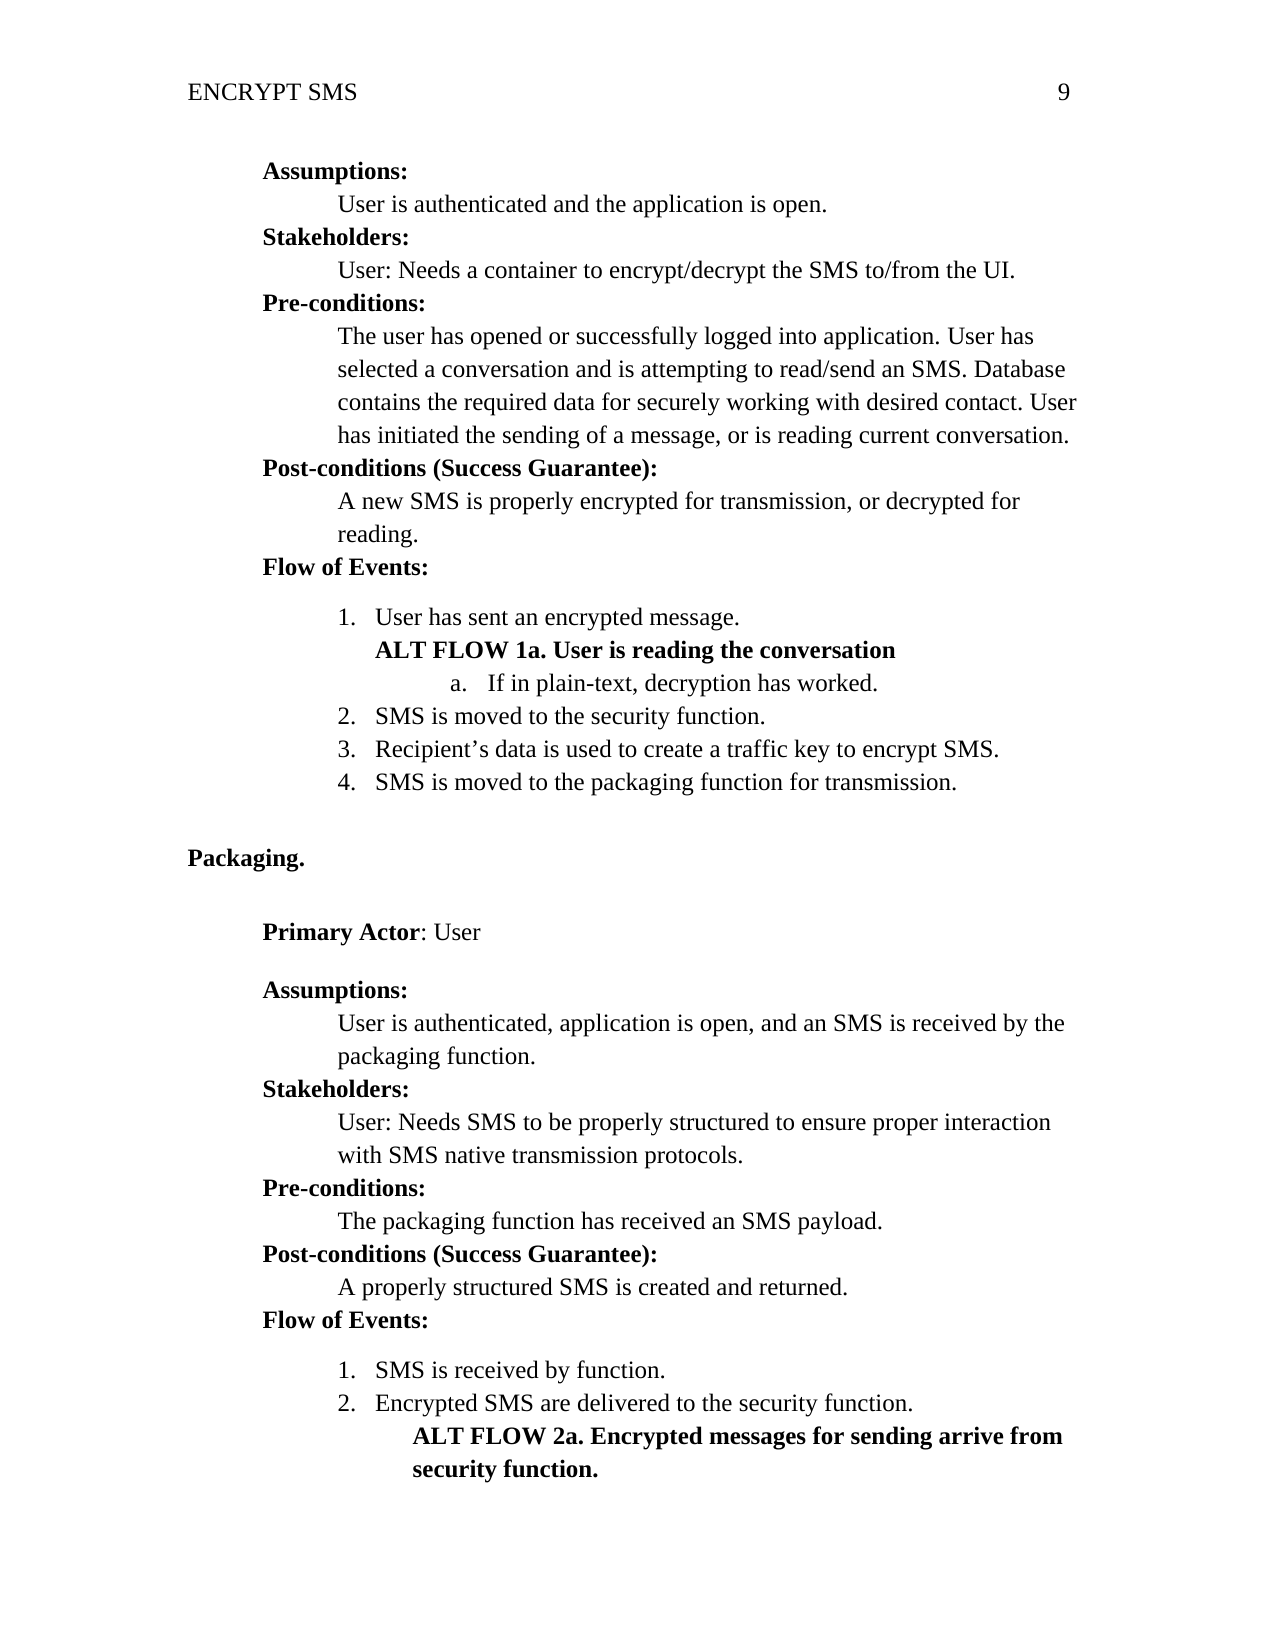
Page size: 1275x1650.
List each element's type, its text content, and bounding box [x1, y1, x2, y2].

list User has sent an encrypted message. [337, 602, 1087, 631]
text A new SMS is properly encrypted for transmission, or decrypted for reading. [262, 486, 1087, 548]
text User: Needs SMS to be properly structured to ensure proper interaction with SMS native transmission protocols. [262, 1107, 1087, 1169]
text The packaging function has received an SMS payload. [262, 1206, 1087, 1235]
text ALT FLOW 2a. Encrypted messages for sending arrive from security function. [375, 1421, 1087, 1482]
text A properly structured SMS is created and returned. [262, 1272, 1087, 1301]
text Primary Actor: User [262, 917, 1087, 946]
list Recipient’s data is used to create a traffic key to encrypt SMS. [337, 734, 1087, 763]
text Flow of Events: [262, 1305, 1087, 1334]
list If in plain-text, decryption has worked. [450, 668, 1087, 697]
text Pre-conditions: [262, 1173, 1087, 1202]
list SMS is moved to the packaging function for transmission. [337, 767, 1087, 796]
text Stakeholders: [262, 1074, 1087, 1103]
list SMS is received by function. [337, 1355, 1087, 1383]
text Post-conditions (Success Guarantee): [262, 453, 1087, 482]
text Stakeholders: [262, 222, 1087, 251]
text User is authenticated, application is open, and an SMS is received by the packaging function. [262, 1008, 1087, 1069]
text Flow of Events: [262, 552, 1087, 581]
text ALT FLOW 1a. User is reading the conversation [375, 635, 1087, 664]
text Assumptions: [262, 156, 1087, 185]
subtitle Packaging. [187, 843, 1087, 872]
text Assumptions: [262, 975, 1087, 1003]
text User is authenticated and the application is open. [262, 189, 1087, 218]
list SMS is moved to the security function. [337, 701, 1087, 730]
text Pre-conditions: [262, 288, 1087, 317]
text The user has opened or successfully logged into application. User has selected a conversation and is attempting to read/send an SMS. Database contains the required data for securely working with desired contact. User has initiated the sending of a message, or is reading current conversation. [262, 321, 1087, 449]
text User: Needs a container to encrypt/decrypt the SMS to/from the UI. [262, 255, 1087, 284]
list Encrypted SMS are delivered to the security function. [337, 1388, 1087, 1416]
text Post-conditions (Success Guarantee): [262, 1239, 1087, 1268]
